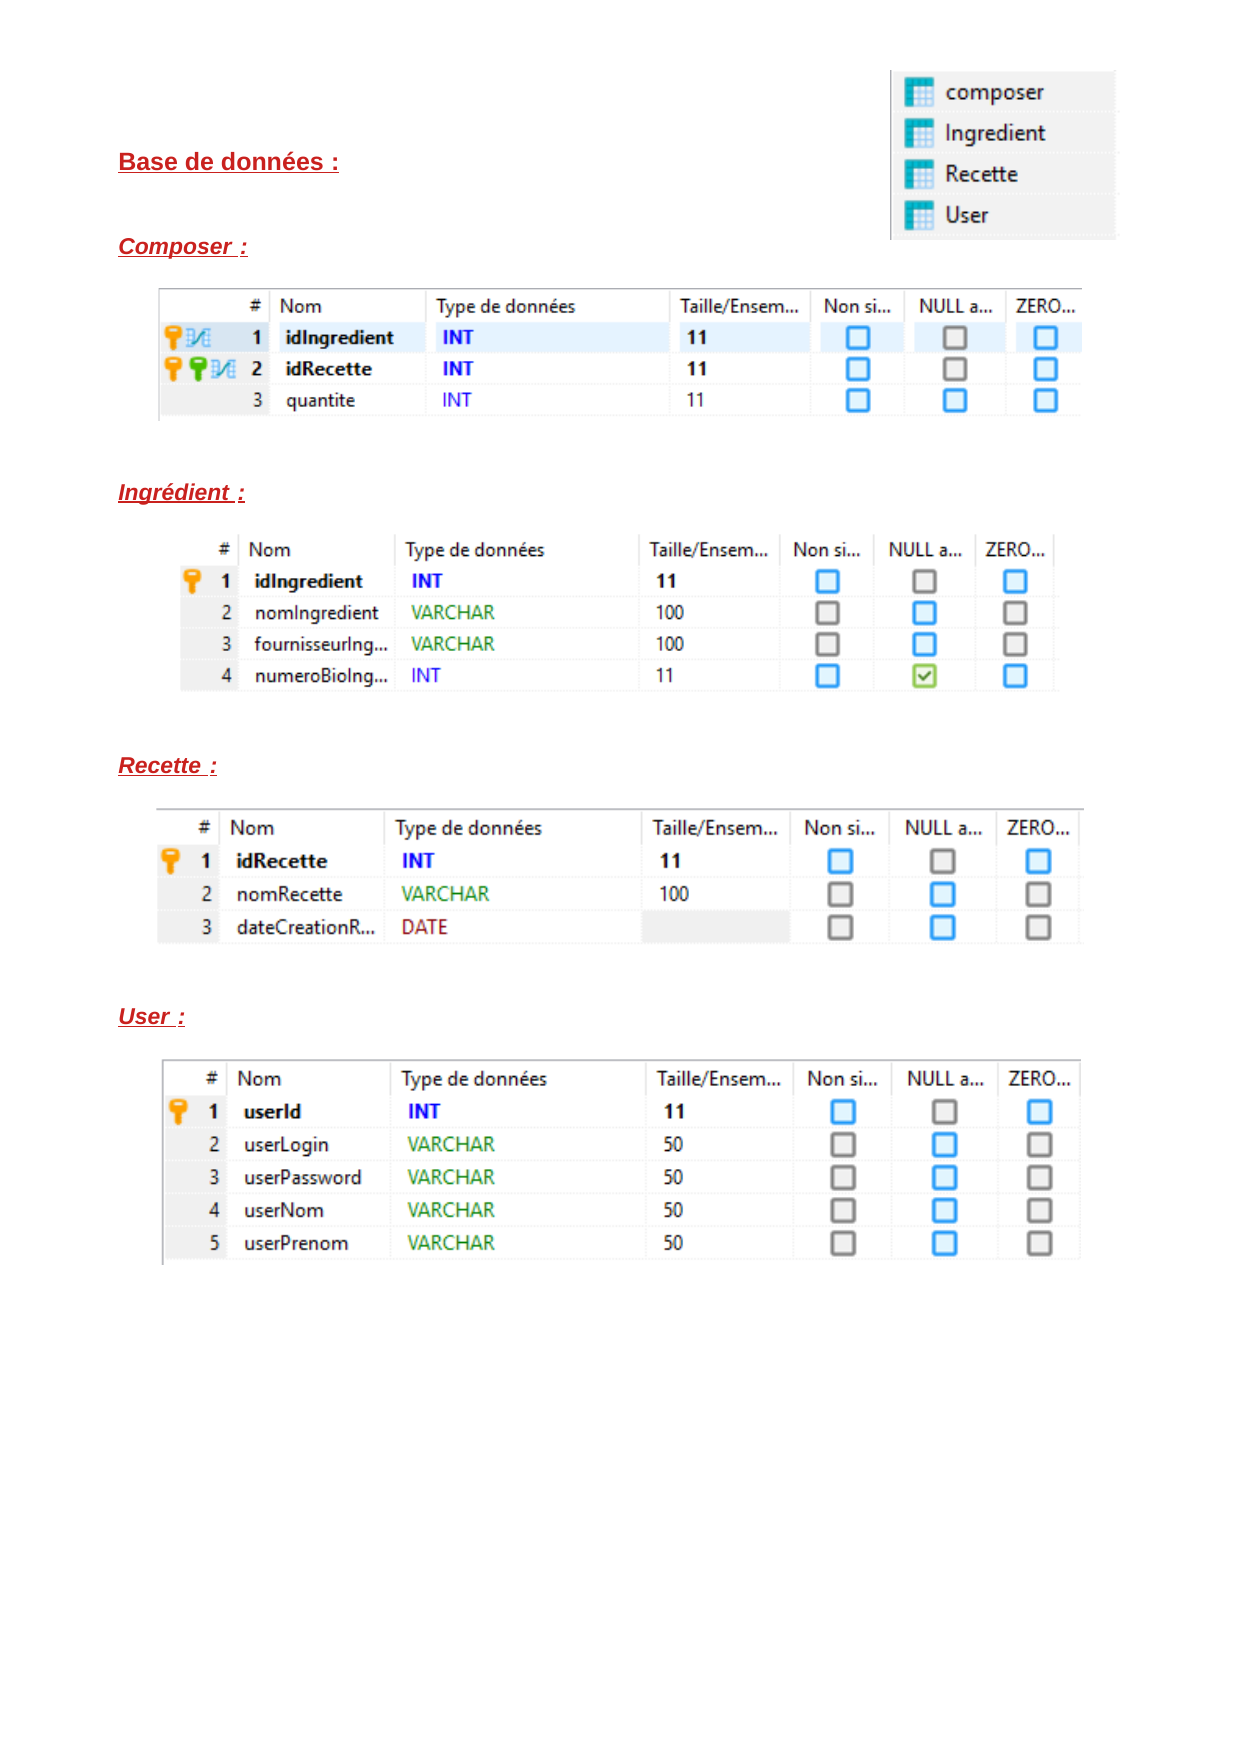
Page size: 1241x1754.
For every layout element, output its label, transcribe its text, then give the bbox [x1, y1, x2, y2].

text Ingrédient : [118, 478, 1122, 505]
text Base de données : [118, 147, 890, 176]
picture [180, 533, 1060, 695]
picture [890, 70, 1120, 240]
text Recette : [118, 752, 1122, 778]
picture [158, 288, 1082, 421]
picture [156, 807, 1084, 946]
picture [159, 1058, 1081, 1265]
text Composer : [118, 233, 1122, 259]
text User : [118, 1003, 1122, 1029]
